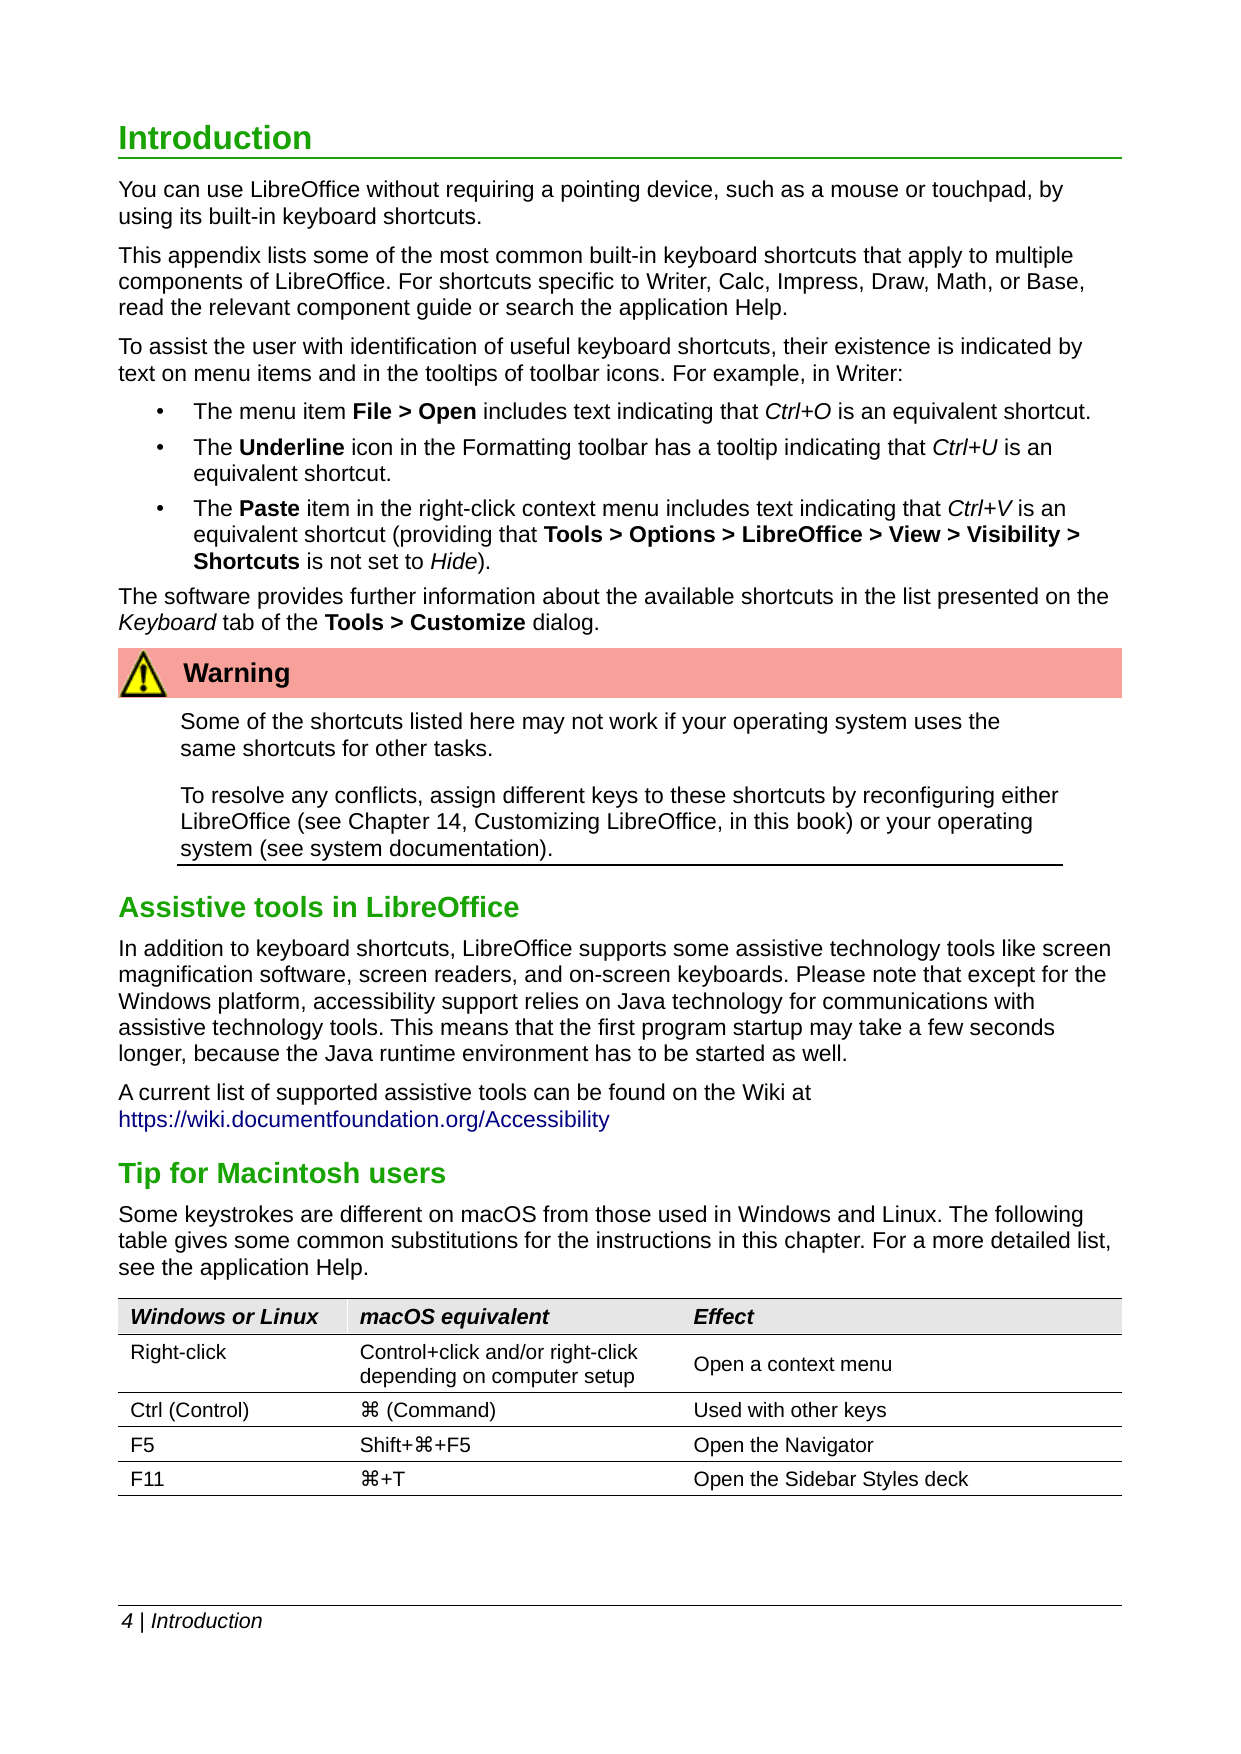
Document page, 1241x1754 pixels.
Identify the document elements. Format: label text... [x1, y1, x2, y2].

list The Paste item in the right-click context menu includes text indicating that Ctrl+V is an equivalent shortcut (providing that Tools > Options > LibreOffice > View > Visibility > Shortcuts is not set to Hide). [156, 495, 1122, 574]
table_cell Open the Sidebar Styles deck [681, 1462, 1122, 1495]
table_cell Control+click and/or right-click depending on computer setup [348, 1335, 681, 1392]
table_cell Open a context menu [681, 1335, 1122, 1392]
table_header Effect [681, 1299, 1122, 1333]
table_cell Right-click [118, 1335, 347, 1392]
subtitle Tip for Macintosh users [118, 1156, 1122, 1189]
table_cell F5 [118, 1427, 347, 1461]
table_header macOS equivalent [348, 1299, 681, 1333]
table_cell Used with other keys [681, 1393, 1122, 1426]
table_cell Open the Navigator [681, 1427, 1122, 1461]
text Some keystrokes are different on macOS from those used in Windows and Linux. The following table gives some common substitutions for the instructions in this chapter. For a more detailed list, see the application Help. [118, 1201, 1122, 1280]
subtitle Introduction [118, 118, 1122, 157]
text To assist the user with identification of useful keyboard shortcuts, their existence is indicated by text on menu items and in the tooltips of toolbar icons. For example, in Writer: [118, 333, 1122, 386]
text You can use LibreOffice without requiring a pointing device, such as a mouse or touchpad, by using its built-in keyboard shortcuts. [118, 176, 1122, 229]
list The Underline icon in the Formatting toolbar has a tooltip indicating that Ctrl+U is an equivalent shortcut. [156, 433, 1122, 486]
text To resolve any conflicts, assign different keys to these shortcuts by reconfiguring either LibreOffice (see Chapter 14, Customizing LibreOffice, in this book) or your operating system (see system documentation). [177, 779, 1063, 864]
text A current list of supported assistive tools can be found on the Wiki at https://wiki.documentfoundation.org/Accessibility [118, 1079, 1122, 1132]
text In addition to keyboard shortcuts, LibreOffice supports some assistive technology tools like screen magnification software, screen readers, and on-screen keyboards. Please note that except for the Windows platform, accessibility support relies on Java technology for communications with assistive technology tools. This means that the first program startup may take a few seconds longer, because the Java runtime environment has to be started as well. [118, 935, 1122, 1067]
table_cell F11 [118, 1462, 347, 1495]
text This appendix lists some of the most common built-in keyboard shortcuts that apply to multiple components of LibreOffice. For shortcuts specific to Writer, Calc, Impress, Draw, Math, or Base, read the relevant component guide or search the application Help. [118, 242, 1122, 321]
list The menu item File > Open includes text indicating that Ctrl+O is an equivalent shortcut. [156, 398, 1122, 425]
text Some of the shortcuts listed here may not work if your operating system uses the same shortcuts for other tasks. [177, 705, 1063, 761]
text The software provides further information about the available shortcuts in the list presented on the Keyboard tab of the Tools > Customize dialog. [118, 583, 1122, 636]
table_cell Ctrl (Control) [118, 1393, 347, 1426]
table_header Windows or Linux [118, 1299, 347, 1333]
table_cell ⌘ (Command) [348, 1393, 681, 1426]
table_cell Shift+⌘+F5 [348, 1427, 681, 1461]
table_cell ⌘+T [348, 1462, 681, 1495]
picture [119, 649, 167, 697]
subtitle Warning [118, 648, 1122, 698]
subtitle Assistive tools in LibreOffice [118, 890, 1122, 923]
